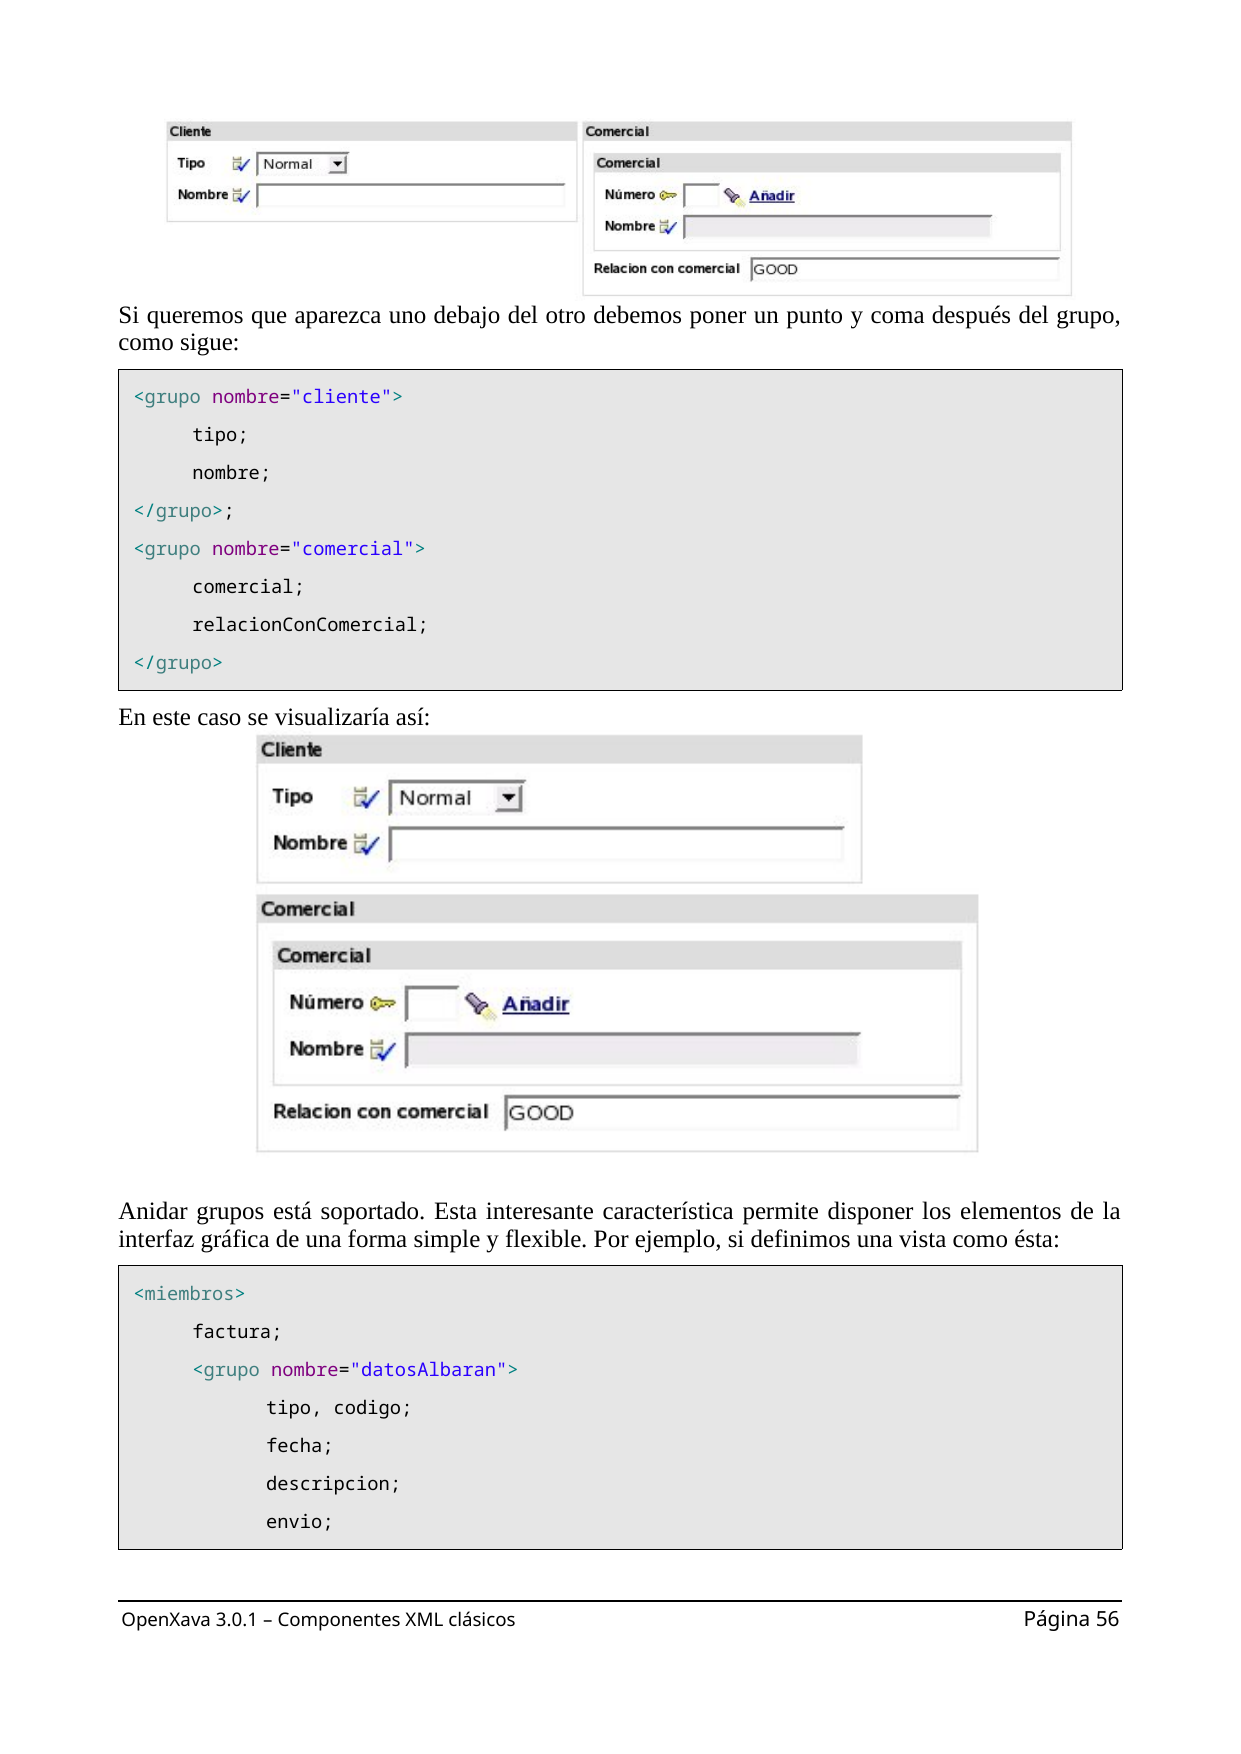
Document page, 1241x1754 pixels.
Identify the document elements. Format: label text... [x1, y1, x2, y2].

text <grupo nombre="comercial"> [119, 521, 1122, 559]
text tipo; [119, 407, 1122, 445]
text <grupo nombre="datosAlbaran"> [119, 1341, 1122, 1379]
text En este caso se visualizaría así: [118, 703, 1122, 730]
picture [163, 118, 1077, 301]
text tipo, codigo; [119, 1379, 1122, 1417]
picture [255, 730, 985, 1158]
text descripcion; [119, 1455, 1122, 1493]
text Si queremos que aparezca uno debajo del otro debemos poner un punto y coma después del grupo, como sigue: [118, 118, 1122, 356]
text </grupo> [119, 635, 1122, 690]
text Anidar grupos está soportado. Esta interesante característica permite disponer los elementos de la interfaz gráfica de una forma simple y flexible. Por ejemplo, si definimos una vista como ésta: [118, 1197, 1122, 1253]
text relacionConComercial; [119, 597, 1122, 635]
text comercial; [119, 559, 1122, 597]
text envio; [119, 1493, 1122, 1549]
text </grupo>; [119, 483, 1122, 521]
text fecha; [119, 1417, 1122, 1455]
text <miembros> [119, 1266, 1122, 1303]
text <grupo nombre="cliente"> [119, 370, 1122, 407]
text factura; [119, 1303, 1122, 1341]
text nombre; [119, 445, 1122, 483]
